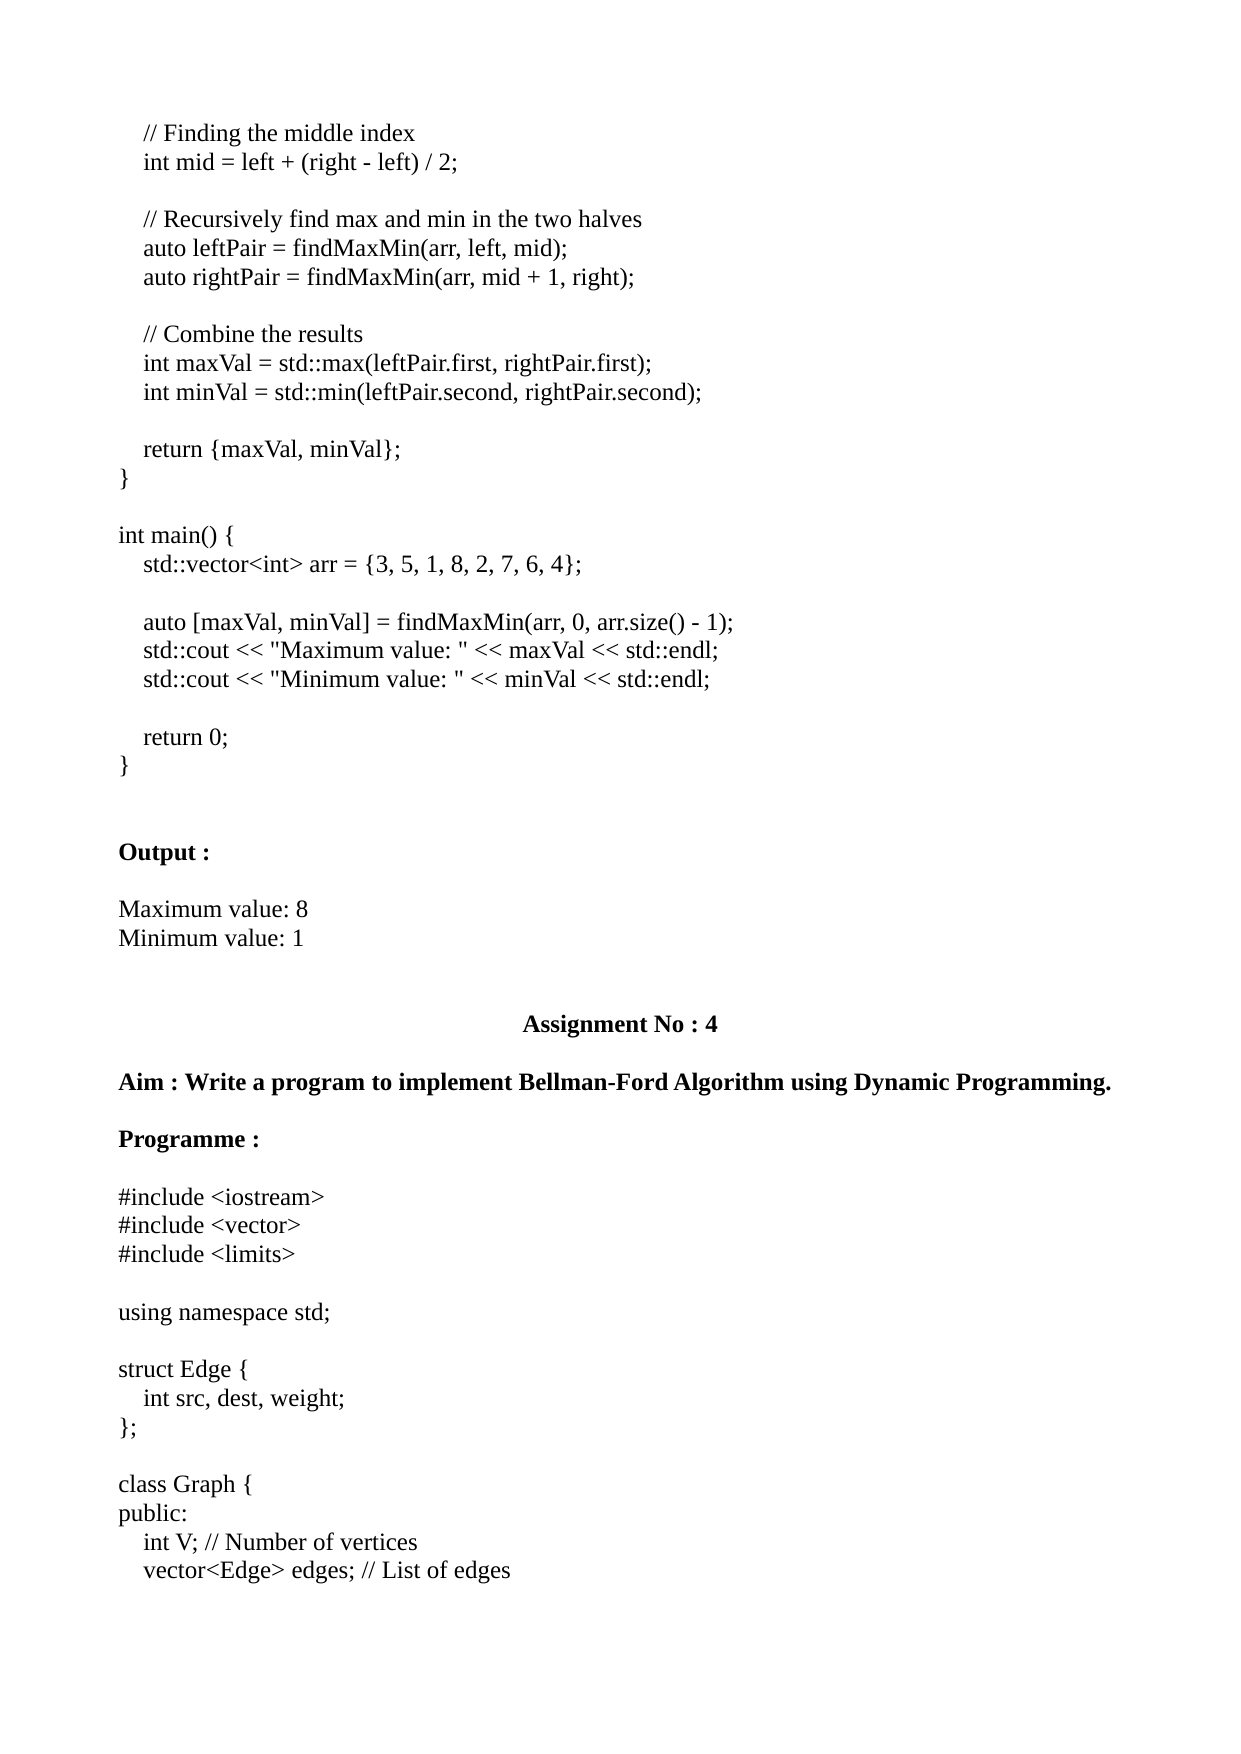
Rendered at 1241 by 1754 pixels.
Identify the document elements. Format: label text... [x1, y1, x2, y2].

text int maxVal = std::max(leftPair.first, rightPair.first); [118, 348, 1122, 377]
text } [118, 751, 1122, 779]
text auto rightPair = findMaxMin(arr, mid + 1, right); [118, 262, 1122, 291]
text std::cout << "Minimum value: " << minVal << std::endl; [118, 664, 1122, 693]
text using namespace std; [118, 1297, 1122, 1326]
text Maximum value: 8 [118, 894, 1122, 923]
text Assignment No : 4 [118, 1009, 1122, 1038]
text return {maxVal, minVal}; [118, 434, 1122, 463]
text int src, dest, weight; [118, 1383, 1122, 1412]
text struct Edge { [118, 1354, 1122, 1383]
text int main() { [118, 521, 1122, 549]
text Aim : Write a program to implement Bellman-Ford Algorithm using Dynamic Programming. [118, 1067, 1122, 1096]
text vector<Edge> edges; // List of edges [118, 1556, 1122, 1584]
text #include <vector> [118, 1211, 1122, 1239]
text int minVal = std::min(leftPair.second, rightPair.second); [118, 377, 1122, 406]
text Minimum value: 1 [118, 923, 1122, 952]
text }; [118, 1412, 1122, 1441]
text #include <iostream> [118, 1182, 1122, 1211]
text std::cout << "Maximum value: " << maxVal << std::endl; [118, 636, 1122, 664]
text Programme : [118, 1124, 1122, 1153]
text #include <limits> [118, 1239, 1122, 1268]
text return 0; [118, 722, 1122, 751]
text // Finding the middle index [118, 118, 1122, 147]
text public: [118, 1498, 1122, 1527]
text auto leftPair = findMaxMin(arr, left, mid); [118, 233, 1122, 262]
text // Combine the results [118, 319, 1122, 348]
text class Graph { [118, 1469, 1122, 1498]
text int V; // Number of vertices [118, 1527, 1122, 1556]
text } [118, 463, 1122, 492]
text std::vector<int> arr = {3, 5, 1, 8, 2, 7, 6, 4}; [118, 549, 1122, 578]
text // Recursively find max and min in the two halves [118, 204, 1122, 233]
text auto [maxVal, minVal] = findMaxMin(arr, 0, arr.size() - 1); [118, 607, 1122, 636]
text Output : [118, 837, 1122, 866]
text int mid = left + (right - left) / 2; [118, 147, 1122, 176]
